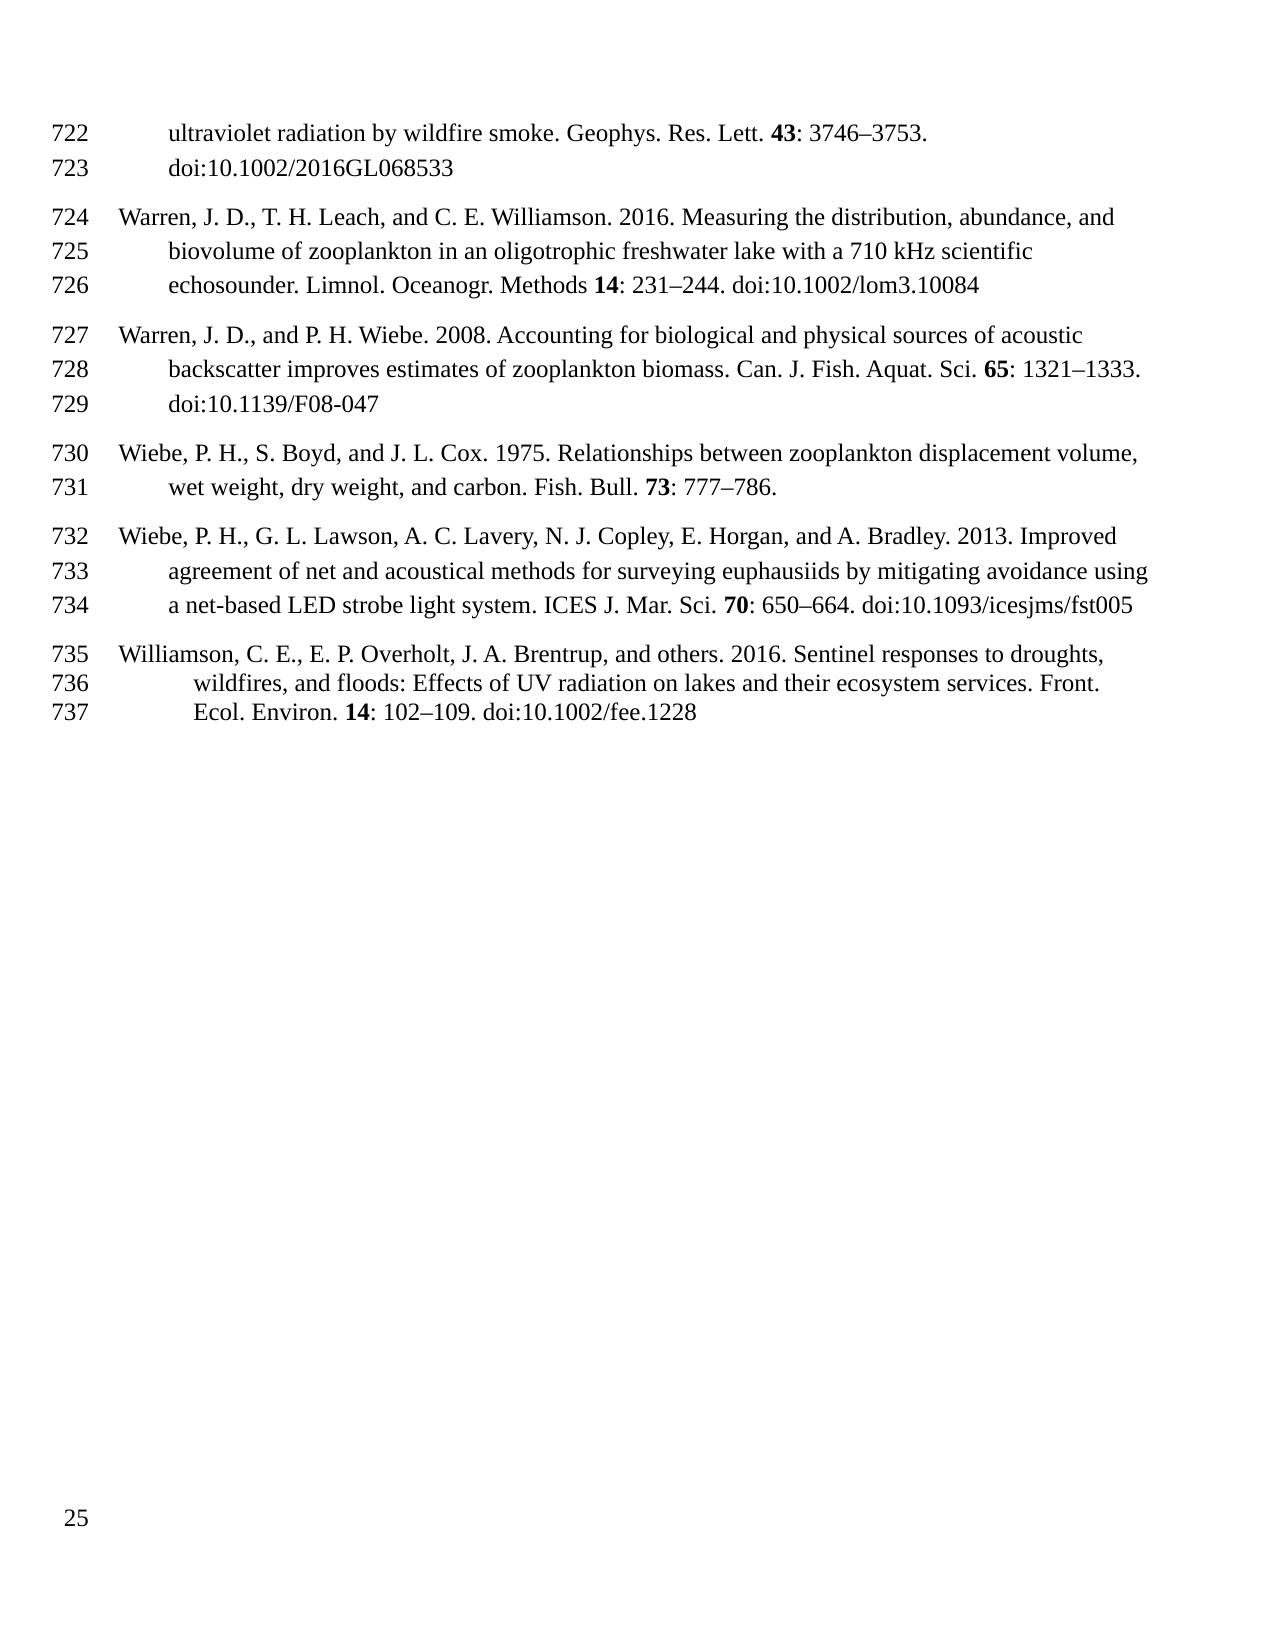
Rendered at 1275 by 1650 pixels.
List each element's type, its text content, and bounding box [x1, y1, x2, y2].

text Wiebe, P. H., S. Boyd, and J. L. Cox. 1975. Relationships between zooplankton displacement volume, wet weight, dry weight, and carbon. Fish. Bull. 73: 777–786. [118, 438, 1157, 501]
text Warren, J. D., T. H. Leach, and C. E. Williamson. 2016. Measuring the distribution, abundance, and biovolume of zooplankton in an oligotrophic freshwater lake with a 710 kHz scientific echosounder. Limnol. Oceanogr. Methods 14: 231–244. doi:10.1002/lom3.10084 [118, 202, 1157, 299]
text Williamson, C. E., E. P. Overholt, J. A. Brentrup, and others. 2016. Sentinel responses to droughts, wildfires, and floods: Effects of UV radiation on lakes and their ecosystem services. Front. Ecol. Environ. 14: 102–109. doi:10.1002/fee.1228 [118, 639, 1157, 726]
text ultraviolet radiation by wildfire smoke. Geophys. Res. Lett. 43: 3746–3753. doi:10.1002/2016GL068533 [118, 118, 1157, 181]
text Wiebe, P. H., G. L. Lawson, A. C. Lavery, N. J. Copley, E. Horgan, and A. Bradley. 2013. Improved agreement of net and acoustical methods for surveying euphausiids by mitigating avoidance using a net-based LED strobe light system. ICES J. Mar. Sci. 70: 650–664. doi:10.1093/icesjms/fst005 [118, 521, 1157, 619]
text Warren, J. D., and P. H. Wiebe. 2008. Accounting for biological and physical sources of acoustic backscatter improves estimates of zooplankton biomass. Can. J. Fish. Aquat. Sci. 65: 1321–1333. doi:10.1139/F08-047 [118, 320, 1157, 417]
